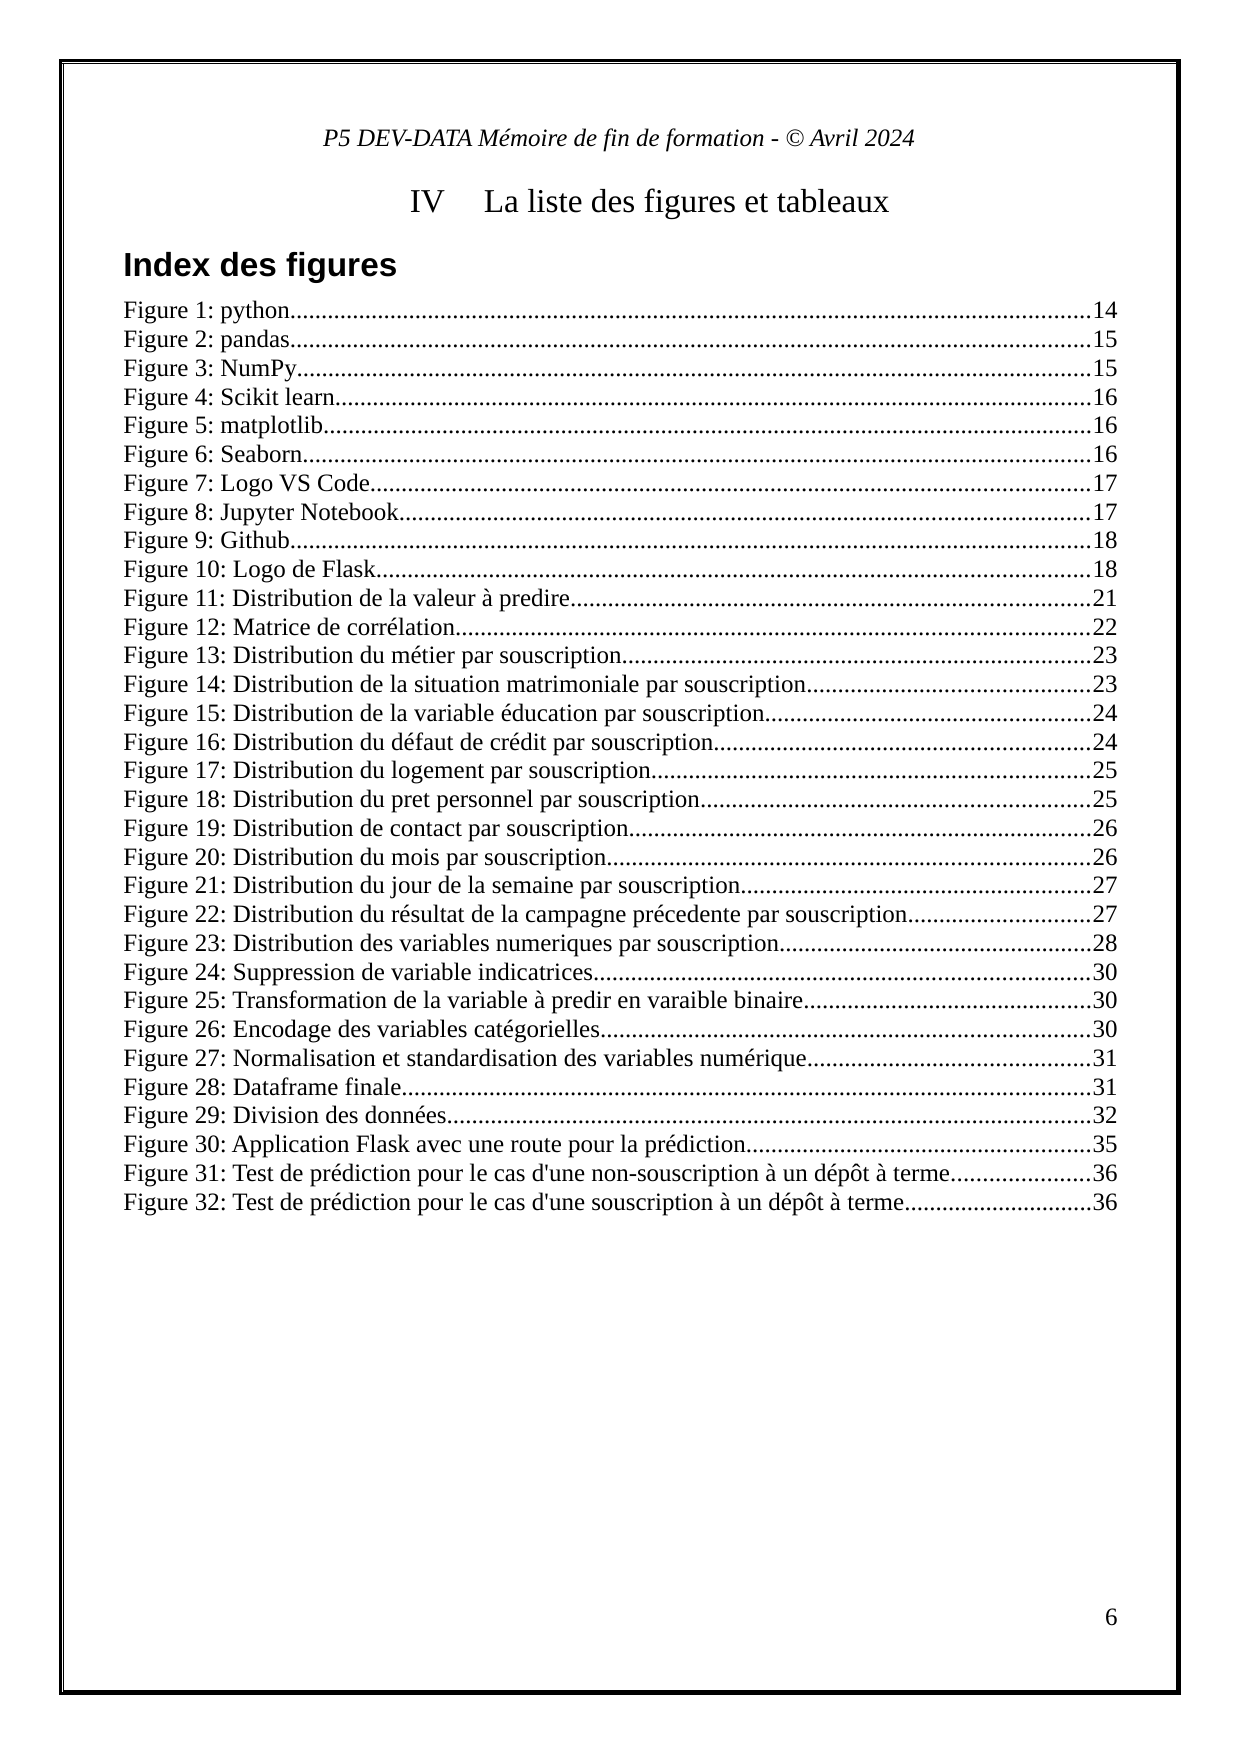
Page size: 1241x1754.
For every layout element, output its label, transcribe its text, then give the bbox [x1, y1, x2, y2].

text Figure 13: Distribution du métier par souscription 23 [123, 641, 1117, 669]
text Figure 29: Division des données 32 [123, 1101, 1117, 1129]
text Figure 24: Suppression de variable indicatrices 30 [123, 957, 1117, 986]
text Figure 8: Jupyter Notebook 17 [123, 497, 1117, 526]
text Figure 14: Distribution de la situation matrimoniale par souscription 23 [123, 669, 1117, 698]
text Figure 22: Distribution du résultat de la campagne précedente par souscription 27 [123, 899, 1117, 928]
text Figure 18: Distribution du pret personnel par souscription 25 [123, 784, 1117, 813]
text Figure 6: Seaborn 16 [123, 439, 1117, 468]
text Figure 2: pandas 15 [123, 324, 1117, 353]
text Figure 12: Matrice de corrélation 22 [123, 612, 1117, 641]
text Figure 9: Github 18 [123, 526, 1117, 554]
text Figure 19: Distribution de contact par souscription 26 [123, 813, 1117, 842]
text Figure 23: Distribution des variables numeriques par souscription 28 [123, 928, 1117, 957]
text Figure 26: Encodage des variables catégorielles 30 [123, 1014, 1117, 1043]
text Figure 5: matplotlib 16 [123, 411, 1117, 439]
subtitle Index des figures [123, 244, 1117, 283]
text Figure 27: Normalisation et standardisation des variables numérique 31 [123, 1043, 1117, 1072]
text Figure 31: Test de prédiction pour le cas d'une non-souscription à un dépôt à terme 36 [123, 1158, 1117, 1187]
text Figure 25: Transformation de la variable à predir en varaible binaire 30 [123, 986, 1117, 1014]
text Figure 4: Scikit learn 16 [123, 382, 1117, 411]
subtitle La liste des figures et tableaux [182, 181, 1117, 219]
text Figure 11: Distribution de la valeur à predire 21 [123, 583, 1117, 612]
text Figure 3: NumPy 15 [123, 353, 1117, 382]
text Figure 16: Distribution du défaut de crédit par souscription 24 [123, 727, 1117, 756]
text Figure 17: Distribution du logement par souscription 25 [123, 756, 1117, 784]
text Figure 15: Distribution de la variable éducation par souscription 24 [123, 698, 1117, 727]
text Figure 28: Dataframe finale 31 [123, 1072, 1117, 1101]
text Figure 21: Distribution du jour de la semaine par souscription 27 [123, 871, 1117, 899]
text Figure 1: python 14 [123, 296, 1117, 324]
text Figure 20: Distribution du mois par souscription 26 [123, 842, 1117, 871]
text Figure 32: Test de prédiction pour le cas d'une souscription à un dépôt à terme 36 [123, 1187, 1117, 1216]
text Figure 7: Logo VS Code 17 [123, 468, 1117, 497]
text Figure 10: Logo de Flask 18 [123, 554, 1117, 583]
text Figure 30: Application Flask avec une route pour la prédiction 35 [123, 1129, 1117, 1158]
